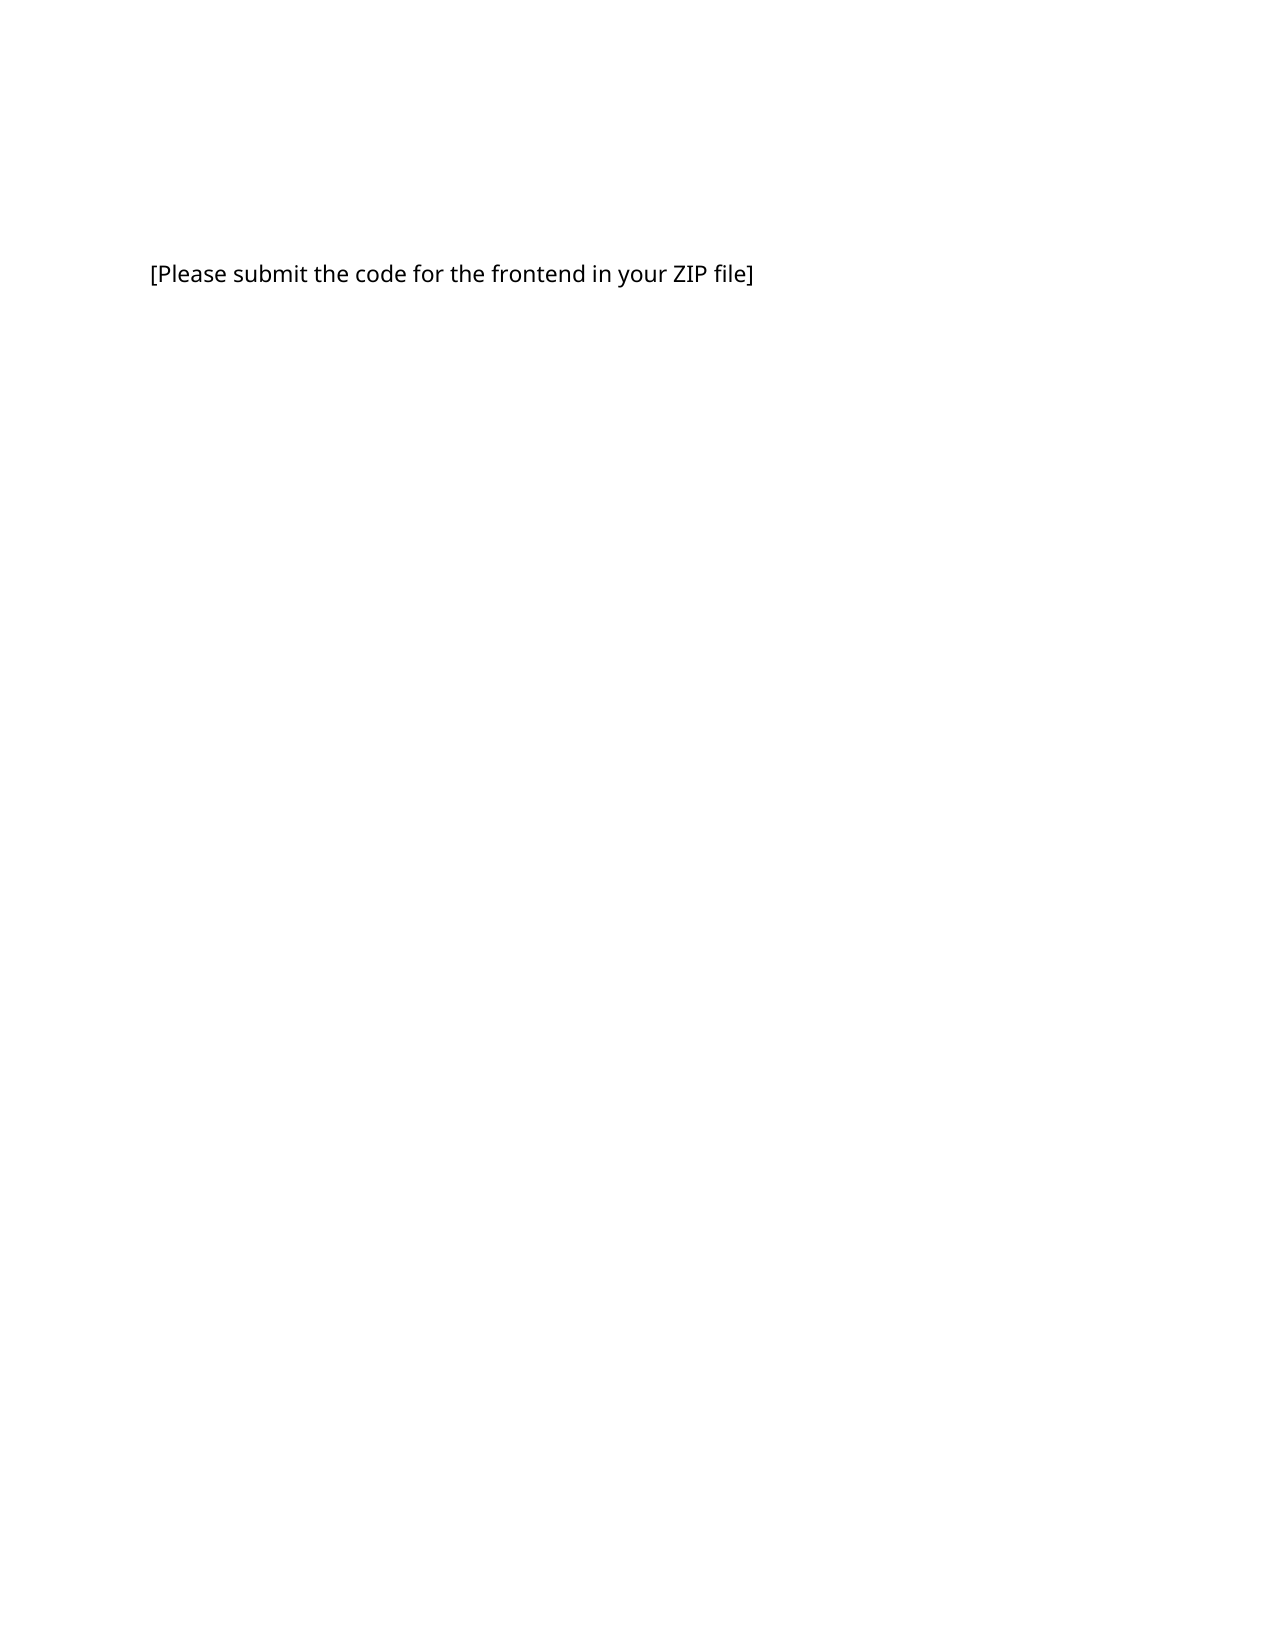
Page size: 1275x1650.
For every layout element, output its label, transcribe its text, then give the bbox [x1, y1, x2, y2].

text [Please submit the code for the frontend in your ZIP file] [150, 258, 1125, 289]
